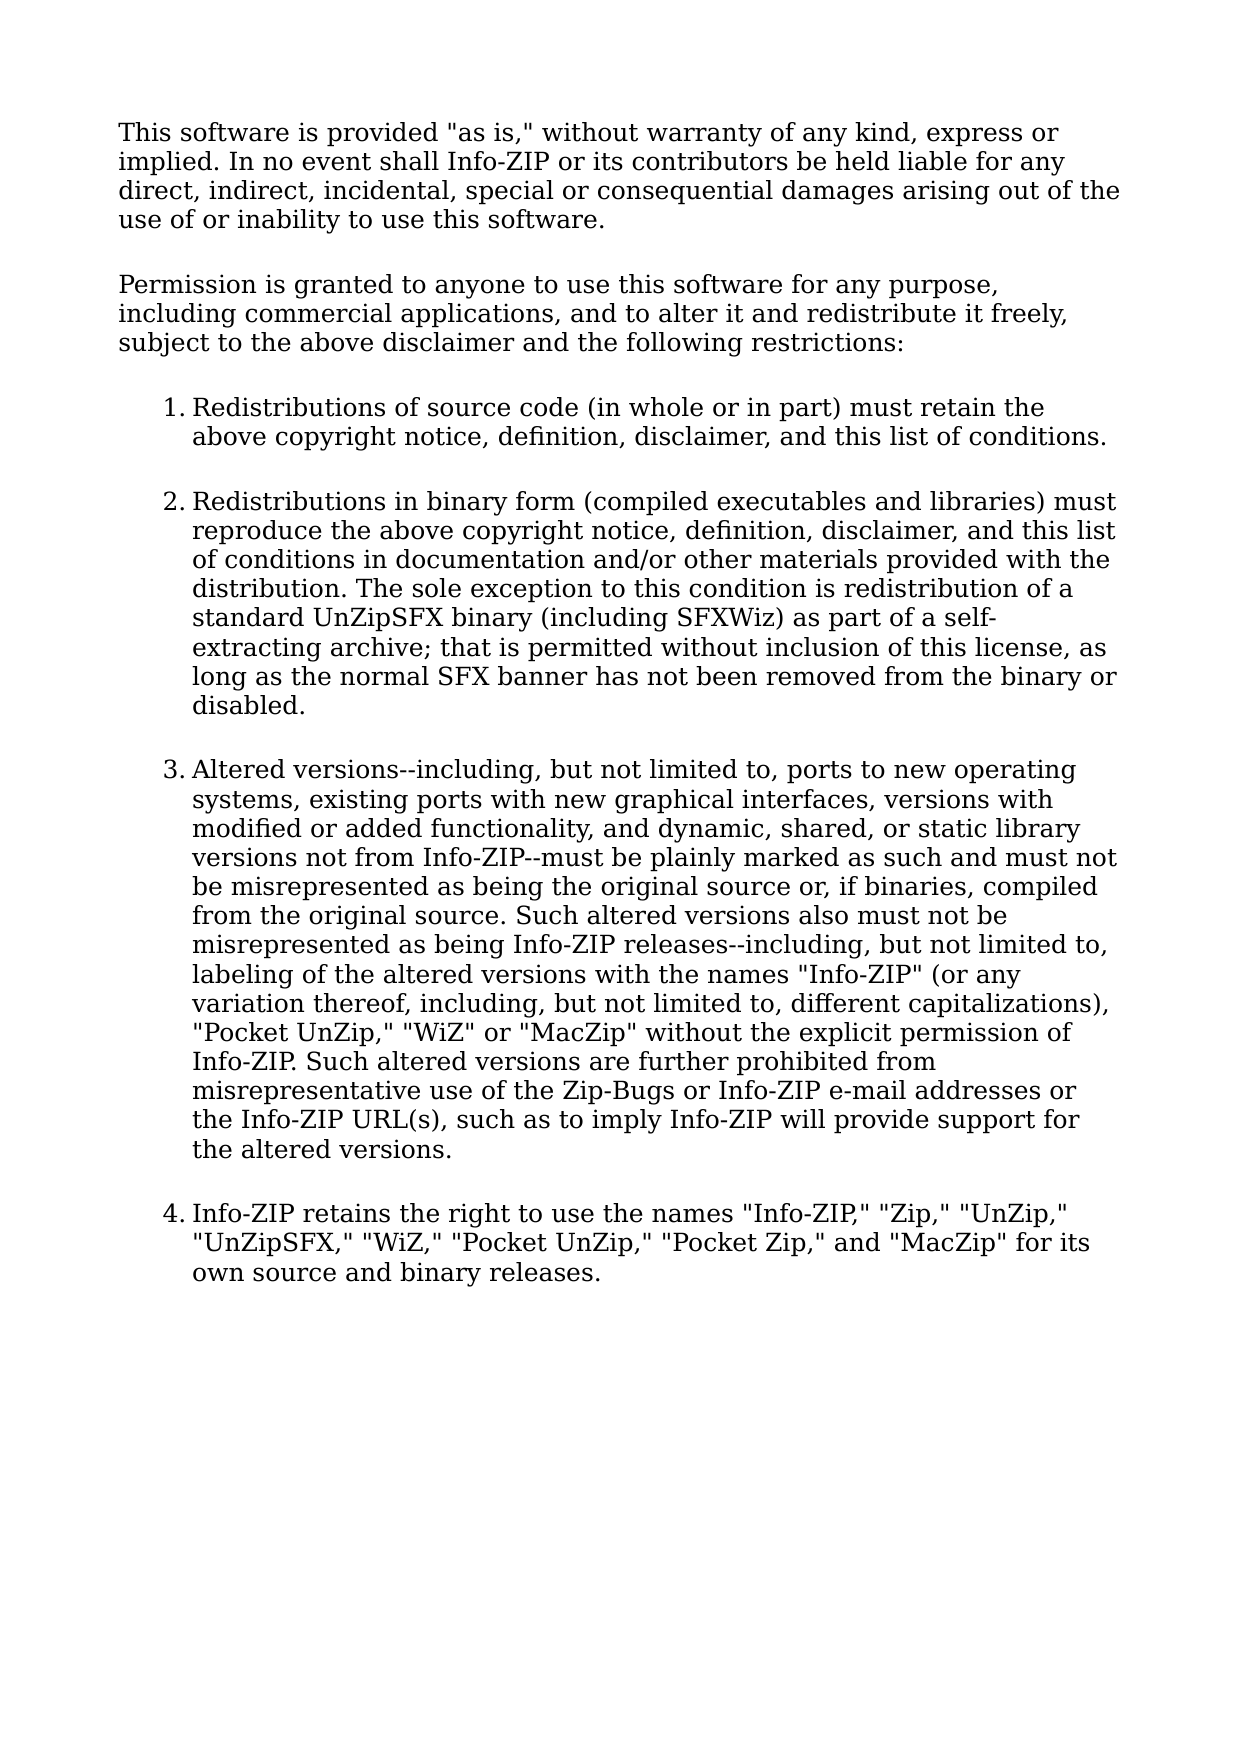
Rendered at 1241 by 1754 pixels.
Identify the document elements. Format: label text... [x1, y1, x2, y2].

list Redistributions in binary form (compiled executables and libraries) must reproduce the above copyright notice, definition, disclaimer, and this list of conditions in documentation and/or other materials provided with the distribution. The sole exception to this condition is redistribution of a standard UnZipSFX binary (including SFXWiz) as part of a self-extracting archive; that is permitted without inclusion of this license, as long as the normal SFX banner has not been removed from the binary or disabled. [162, 487, 1122, 720]
text This software is provided "as is," without warranty of any kind, express or implied. In no event shall Info-ZIP or its contributors be held liable for any direct, indirect, incidental, special or consequential damages arising out of the use of or inability to use this software. [118, 118, 1122, 235]
list Info-ZIP retains the right to use the names "Info-ZIP," "Zip," "UnZip," "UnZipSFX," "WiZ," "Pocket UnZip," "Pocket Zip," and "MacZip" for its own source and binary releases. [162, 1199, 1122, 1287]
list Altered versions--including, but not limited to, ports to new operating systems, existing ports with new graphical interfaces, versions with modified or added functionality, and dynamic, shared, or static library versions not from Info-ZIP--must be plainly marked as such and must not be misrepresented as being the original source or, if binaries, compiled from the original source. Such altered versions also must not be misrepresented as being Info-ZIP releases--including, but not limited to, labeling of the altered versions with the names "Info-ZIP" (or any variation thereof, including, but not limited to, different capitalizations), "Pocket UnZip," "WiZ" or "MacZip" without the explicit permission of Info-ZIP. Such altered versions are further prohibited from misrepresentative use of the Zip-Bugs or Info-ZIP e-mail addresses or the Info-ZIP URL(s), such as to imply Info-ZIP will provide support for the altered versions. [162, 756, 1122, 1164]
text Permission is granted to anyone to use this software for any purpose, including commercial applications, and to alter it and redistribute it freely, subject to the above disclaimer and the following restrictions: [118, 270, 1122, 358]
list Redistributions of source code (in whole or in part) must retain the above copyright notice, definition, disclaimer, and this list of conditions. [162, 393, 1122, 451]
